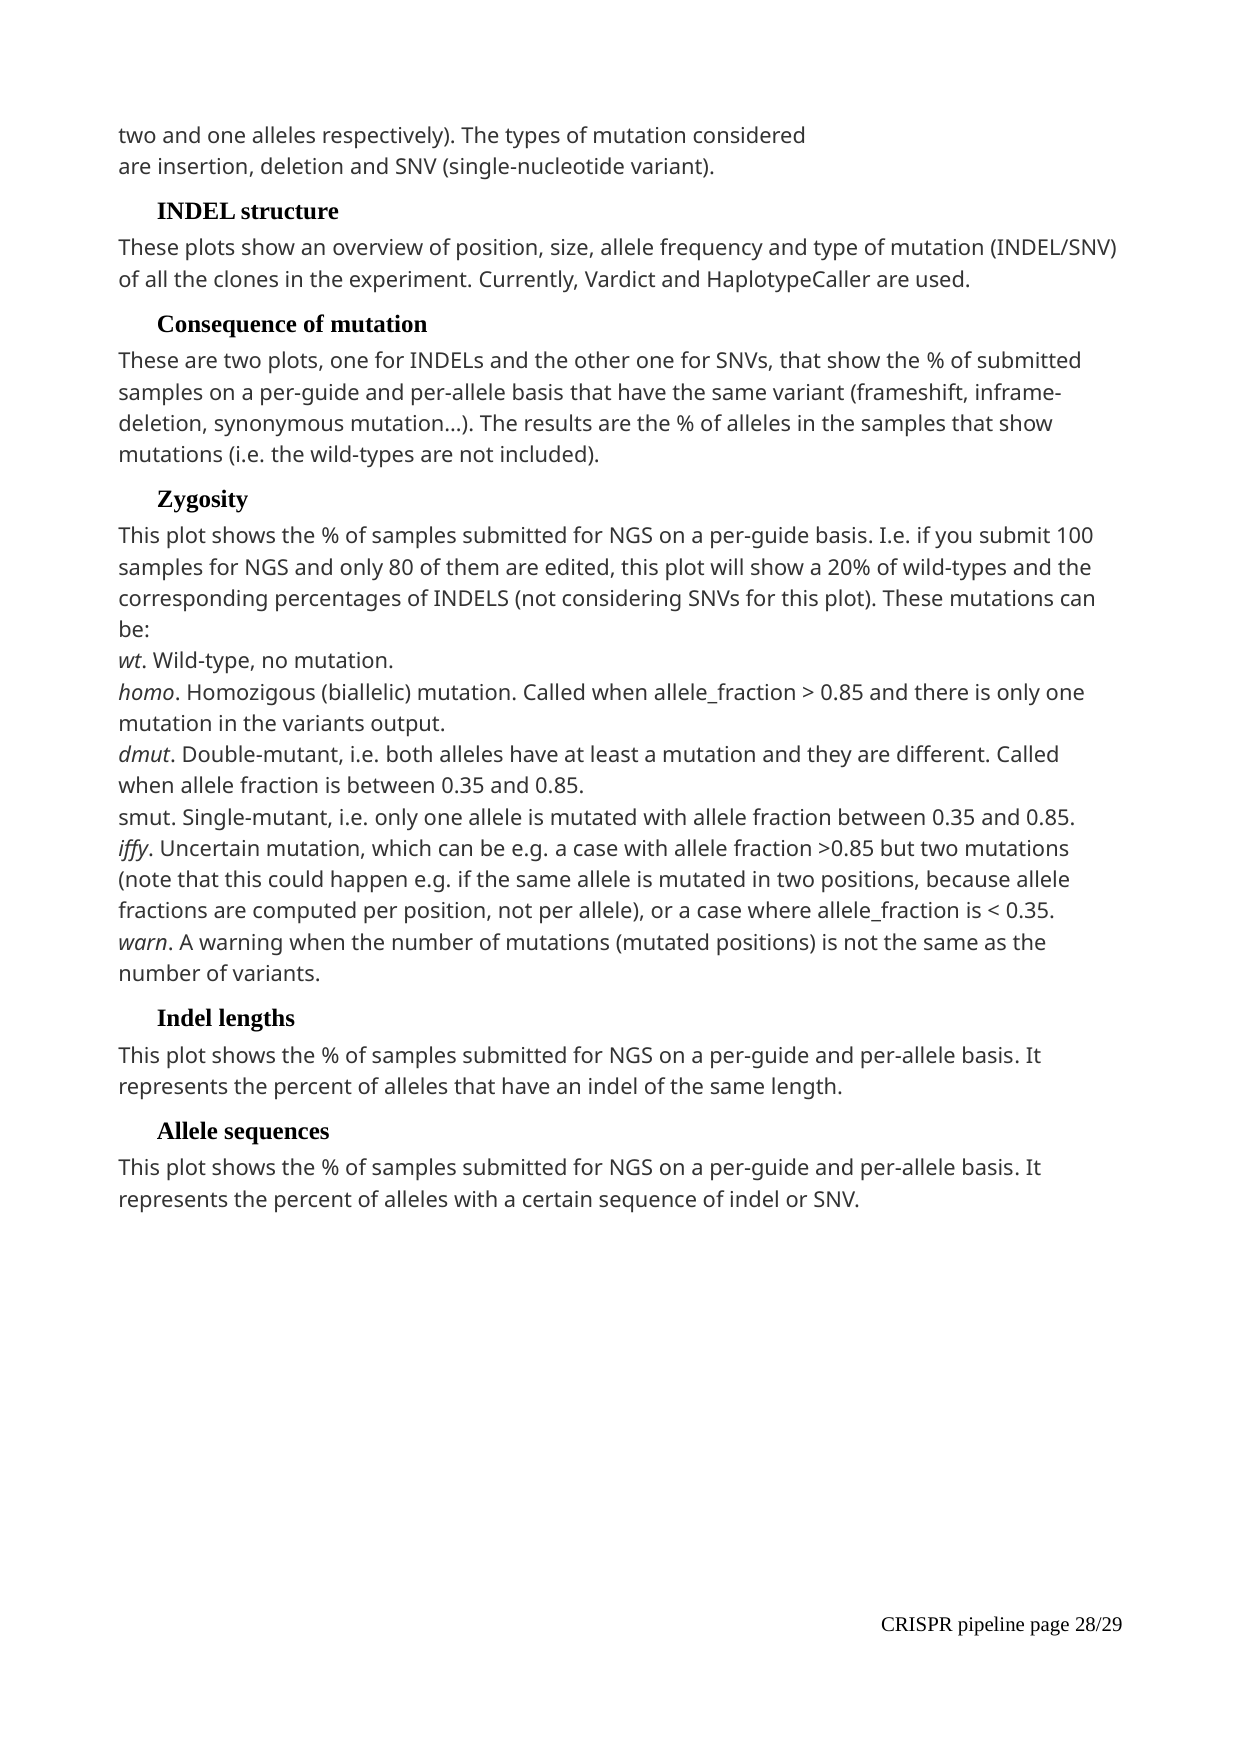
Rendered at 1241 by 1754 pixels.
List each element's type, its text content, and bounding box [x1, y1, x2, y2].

title Indel lengths [157, 1003, 1122, 1032]
title Zygosity [157, 484, 1122, 513]
text two and one alleles respectively). The types of mutation considered are insertion, deletion and SNV (single-nucleotide variant). [118, 118, 1122, 181]
text These are two plots, one for INDELs and the other one for SNVs, that show the % of submitted samples on a per-guide and per-allele basis that have the same variant (frameshift, inframe-deletion, synonymous mutation…). The results are the % of alleles in the samples that show mutations (i.e. the wild-types are not included). [118, 344, 1122, 469]
title INDEL structure [157, 196, 1122, 225]
title Consequence of mutation [157, 309, 1122, 338]
text This plot shows the % of samples submitted for NGS on a per-guide basis. I.e. if you submit 100 samples for NGS and only 80 of them are edited, this plot will show a 20% of wild-types and the corresponding percentages of INDELS (not considering SNVs for this plot). These mutations can be: wt. Wild-type, no mutation. homo. Homozigous (biallelic) mutation. Called when allele_fraction > 0.85 and there is only one mutation in the variants output. dmut. Double-mutant, i.e. both alleles have at least a mutation and they are different. Called when allele fraction is between 0.35 and 0.85. smut. Single-mutant, i.e. only one allele is mutated with allele fraction between 0.35 and 0.85. iffy. Uncertain mutation, which can be e.g. a case with allele fraction >0.85 but two mutations (note that this could happen e.g. if the same allele is mutated in two positions, because allele fractions are computed per position, not per allele), or a case where allele_fraction is < 0.35. warn. A warning when the number of mutations (mutated positions) is not the same as the number of variants. [118, 519, 1122, 988]
text This plot shows the % of samples submitted for NGS on a per-guide and per-allele basis. It represents the percent of alleles that have an indel of the same length. [118, 1038, 1122, 1101]
title Allele sequences [157, 1116, 1122, 1145]
text These plots show an overview of position, size, allele frequency and type of mutation (INDEL/SNV) of all the clones in the experiment. Currently, Vardict and HaplotypeCaller are used. [118, 231, 1122, 293]
text This plot shows the % of samples submitted for NGS on a per-guide and per-allele basis. It represents the percent of alleles with a certain sequence of indel or SNV. [118, 1151, 1122, 1213]
